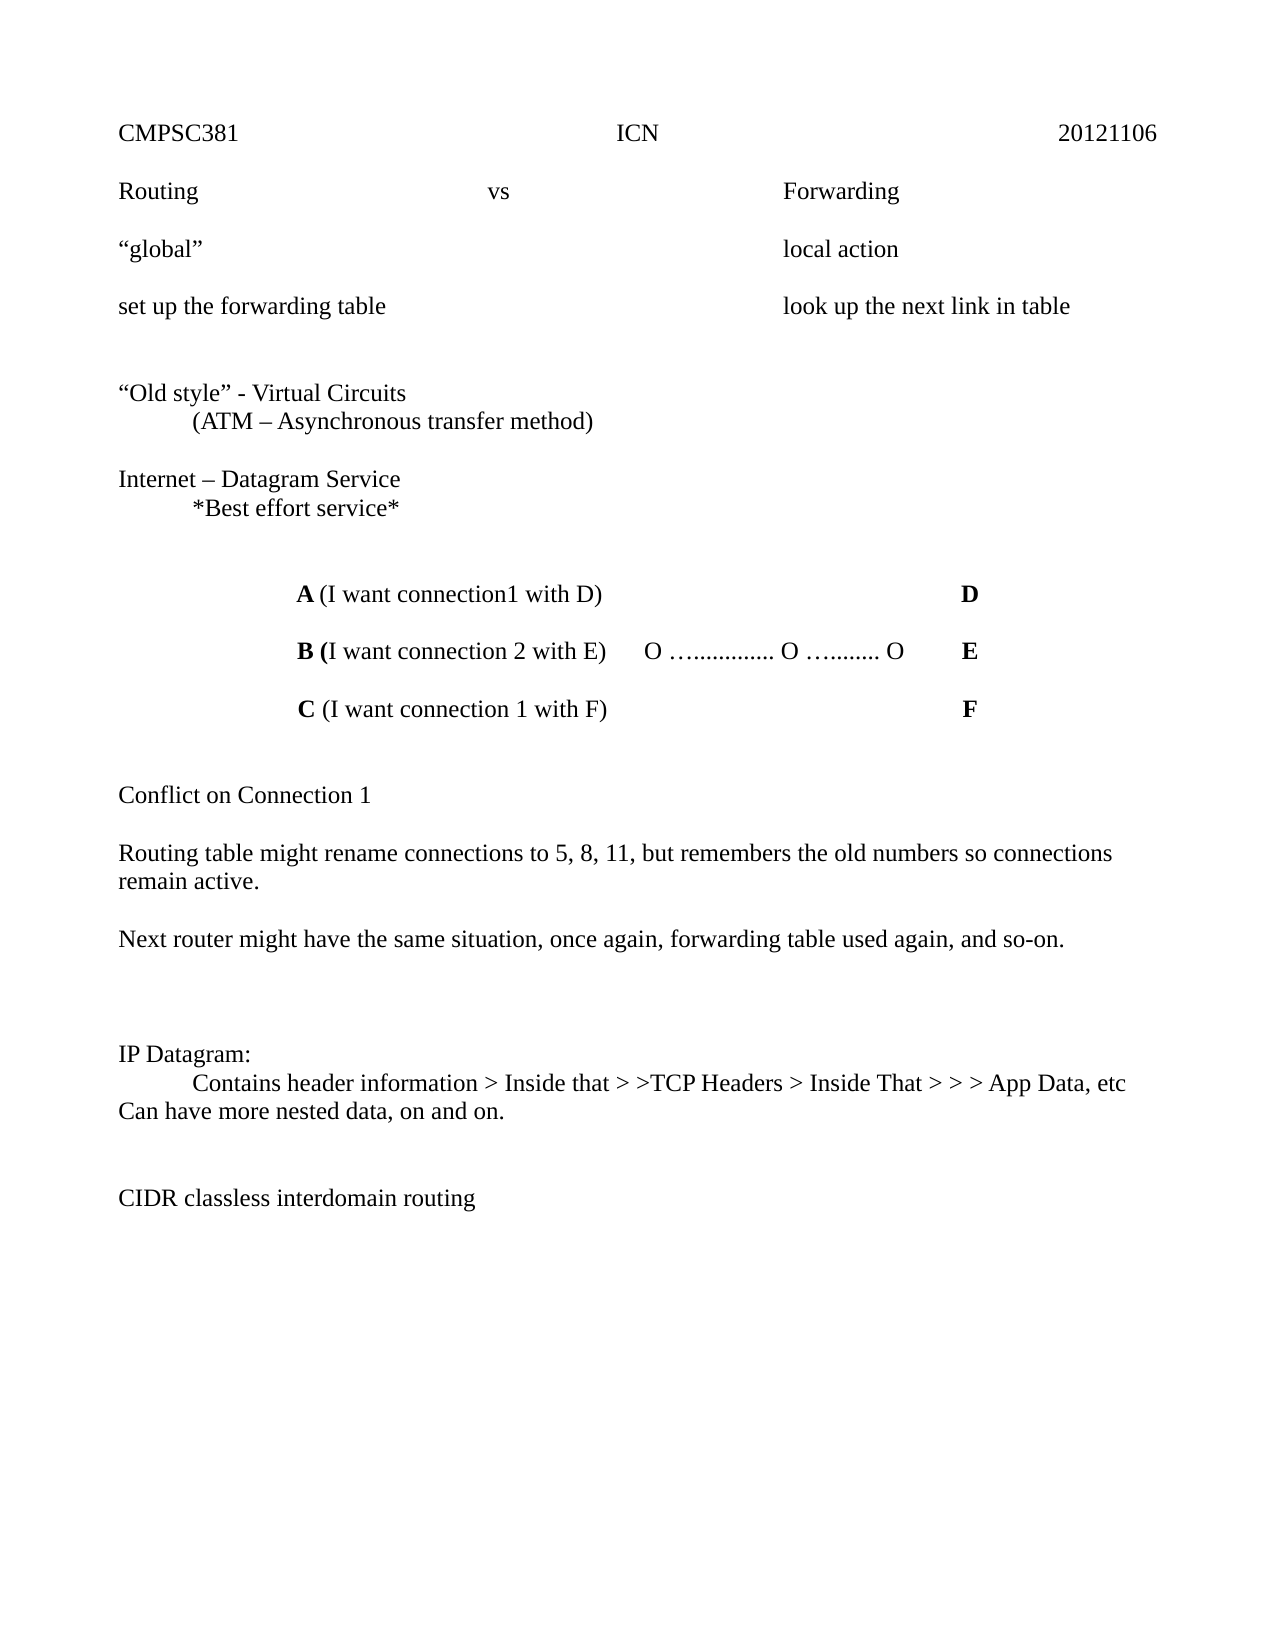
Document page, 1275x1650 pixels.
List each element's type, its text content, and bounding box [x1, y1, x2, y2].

text B (I want connection 2 with E) O …............. O …........ O E [118, 636, 1157, 665]
text Can have more nested data, on and on. [118, 1096, 1157, 1125]
text “global” local action [118, 234, 1157, 263]
text Routing table might rename connections to 5, 8, 11, but remembers the old numbers so connections remain active. [118, 838, 1157, 895]
text Internet – Datagram Service [118, 464, 1157, 493]
text Conflict on Connection 1 [118, 780, 1157, 809]
text “Old style” - Virtual Circuits [118, 378, 1157, 406]
text (ATM – Asynchronous transfer method) [118, 406, 1157, 435]
text A (I want connection1 with D) D [118, 579, 1157, 608]
text Next router might have the same situation, once again, forwarding table used again, and so-on. [118, 924, 1157, 953]
text IP Datagram: [118, 1039, 1157, 1068]
text set up the forwarding table look up the next link in table [118, 291, 1157, 320]
text CIDR classless interdomain routing [118, 1183, 1157, 1211]
text *Best effort service* [118, 493, 1157, 521]
text C (I want connection 1 with F) F [118, 694, 1157, 723]
text Contains header information > Inside that > >TCP Headers > Inside That > > > App Data, etc [118, 1068, 1157, 1096]
text Routing vs Forwarding [118, 176, 1157, 205]
